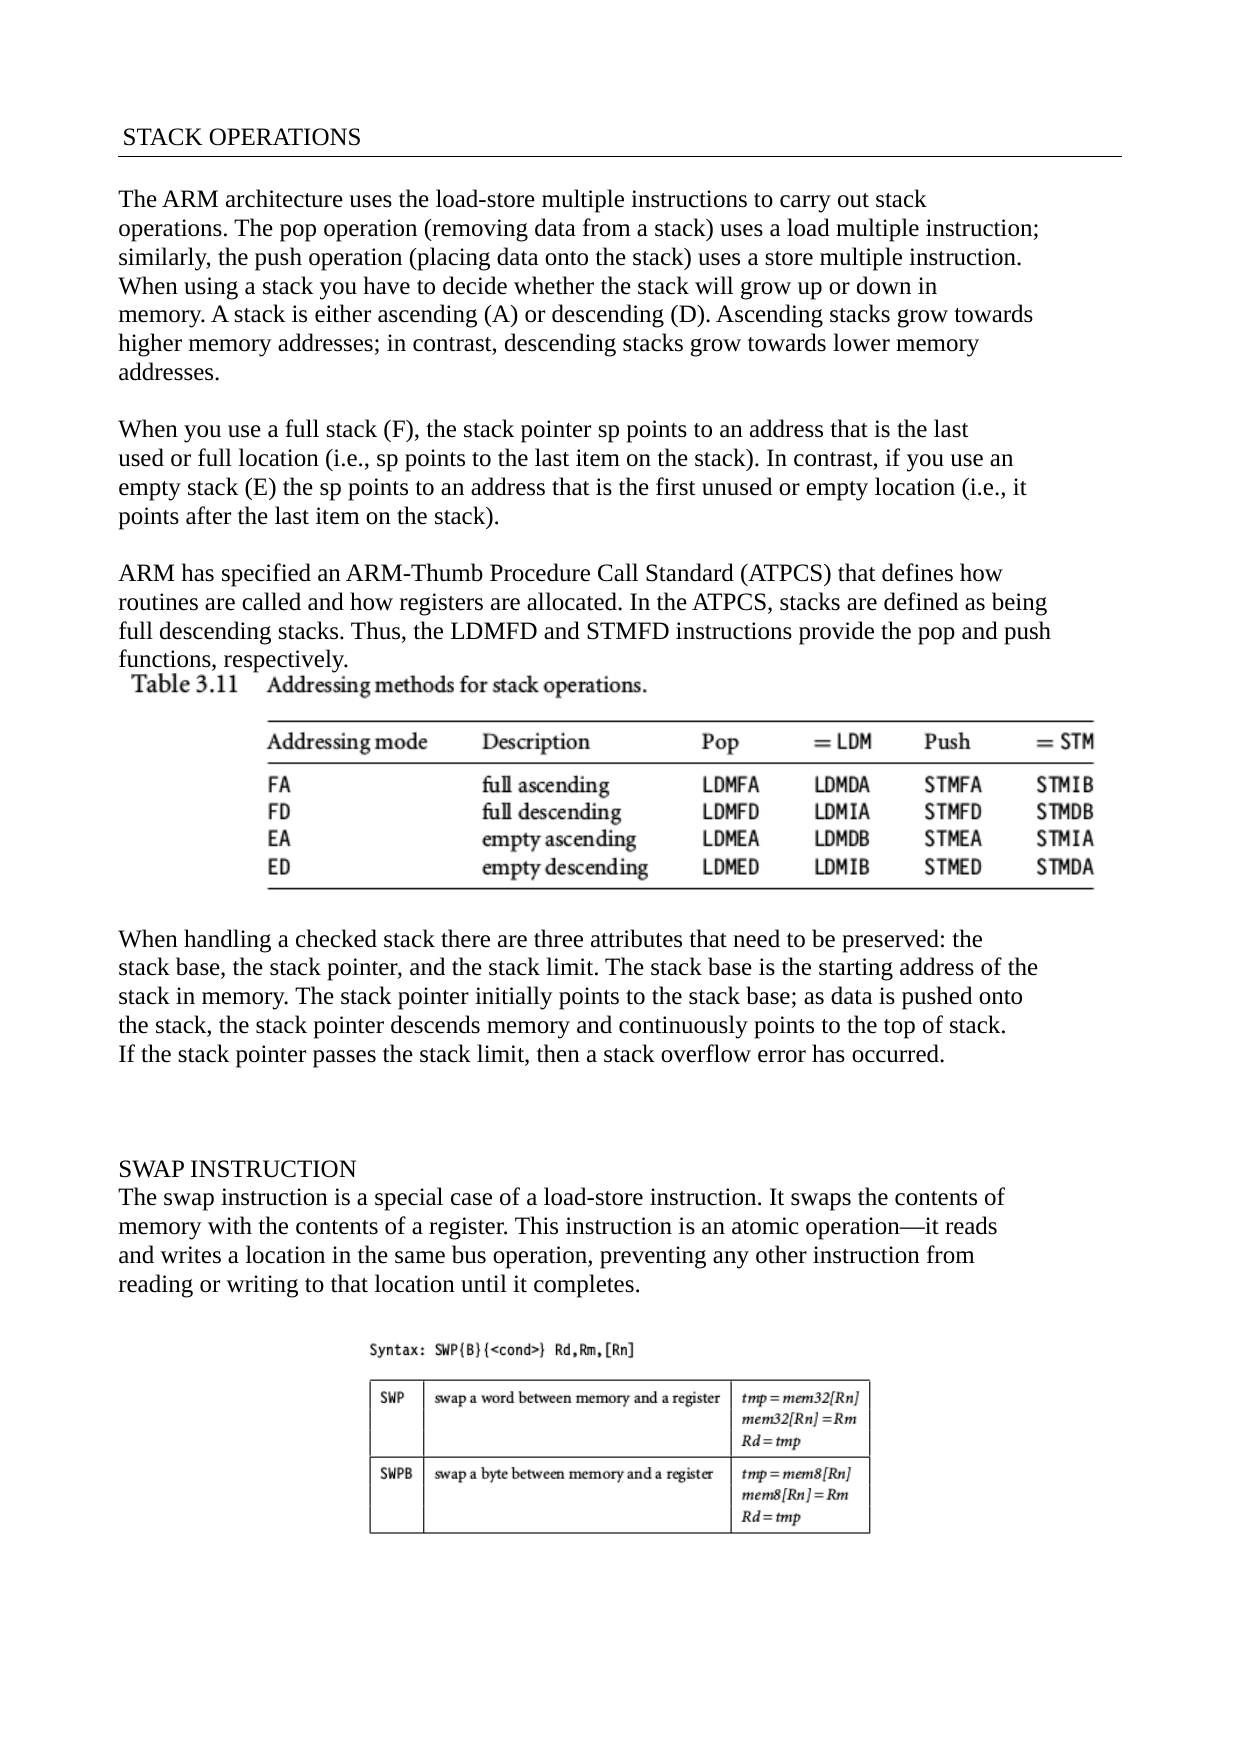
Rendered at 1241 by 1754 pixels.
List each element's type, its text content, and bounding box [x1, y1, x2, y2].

text similarly, the push operation (placing data onto the stack) uses a store multiple instruction. [118, 242, 1122, 271]
text and writes a location in the same bus operation, preventing any other instruction from [118, 1240, 1122, 1269]
text points after the last item on the stack). [118, 501, 1122, 529]
picture [344, 1326, 896, 1550]
text reading or writing to that location until it completes. [118, 1269, 1122, 1297]
text The ARM architecture uses the load-store multiple instructions to carry out stack [118, 184, 1122, 213]
text When handling a checked stack there are three attributes that need to be preserved: the [118, 924, 1122, 952]
text used or full location (i.e., sp points to the last item on the stack). In contrast, if you use an [118, 443, 1122, 472]
text When using a stack you have to decide whether the stack will grow up or down in [118, 271, 1122, 299]
text the stack, the stack pointer descends memory and continuously points to the top of stack. [118, 1010, 1122, 1039]
text empty stack (E) the sp points to an address that is the first unused or empty location (i.e., it [118, 472, 1122, 501]
text When you use a full stack (F), the stack pointer sp points to an address that is the last [118, 414, 1122, 443]
text functions, respectively. [118, 644, 1122, 673]
text STACK OPERATIONS [118, 118, 1122, 156]
text ARM has specified an ARM-Thumb Procedure Call Standard (ATPCS) that defines how [118, 558, 1122, 587]
text memory with the contents of a register. This instruction is an atomic operation—it reads [118, 1211, 1122, 1240]
text memory. A stack is either ascending (A) or descending (D). Ascending stacks grow towards [118, 299, 1122, 328]
text The swap instruction is a special case of a load-store instruction. It swaps the contents of [118, 1182, 1122, 1211]
text routines are called and how registers are allocated. In the ATPCS, stacks are defined as being [118, 587, 1122, 616]
text addresses. [118, 357, 1122, 386]
text operations. The pop operation (removing data from a stack) uses a load multiple instruction; [118, 213, 1122, 242]
text higher memory addresses; in contrast, descending stacks grow towards lower memory [118, 328, 1122, 357]
text SWAP INSTRUCTION [118, 1154, 1122, 1182]
picture [118, 673, 1123, 924]
text stack in memory. The stack pointer initially points to the stack base; as data is pushed onto [118, 981, 1122, 1010]
text full descending stacks. Thus, the LDMFD and STMFD instructions provide the pop and push [118, 616, 1122, 644]
text If the stack pointer passes the stack limit, then a stack overflow error has occurred. [118, 1039, 1122, 1067]
text stack base, the stack pointer, and the stack limit. The stack base is the starting address of the [118, 952, 1122, 981]
